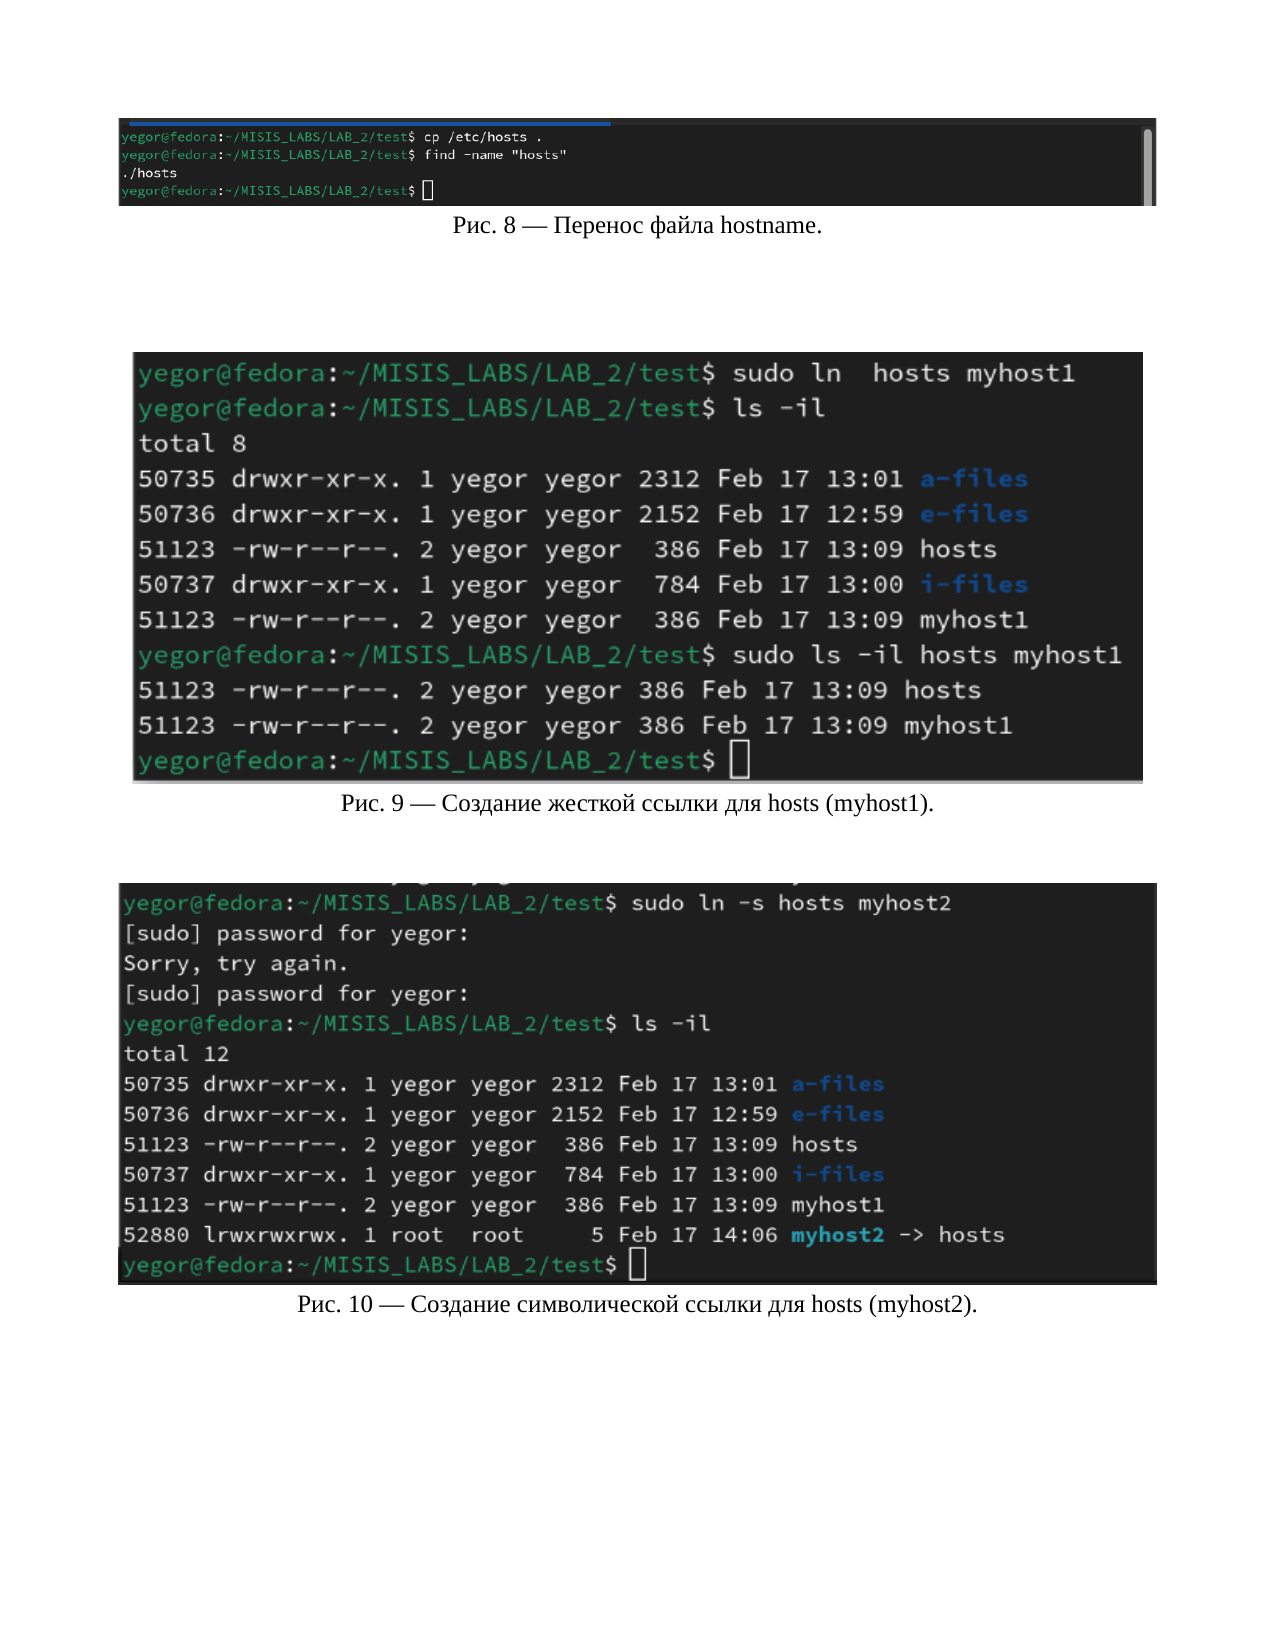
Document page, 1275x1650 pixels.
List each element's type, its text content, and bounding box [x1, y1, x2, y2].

picture [118, 883, 1157, 1285]
picture [132, 352, 1143, 784]
picture [118, 118, 1157, 206]
text Рис. 10 — Создание символической ссылки для hosts (myhost2). [118, 1285, 1157, 1317]
text Рис. 8 — Перенос файла hostname. [118, 206, 1157, 238]
text Рис. 9 — Создание жесткой ссылки для hosts (myhost1). [118, 353, 1157, 817]
